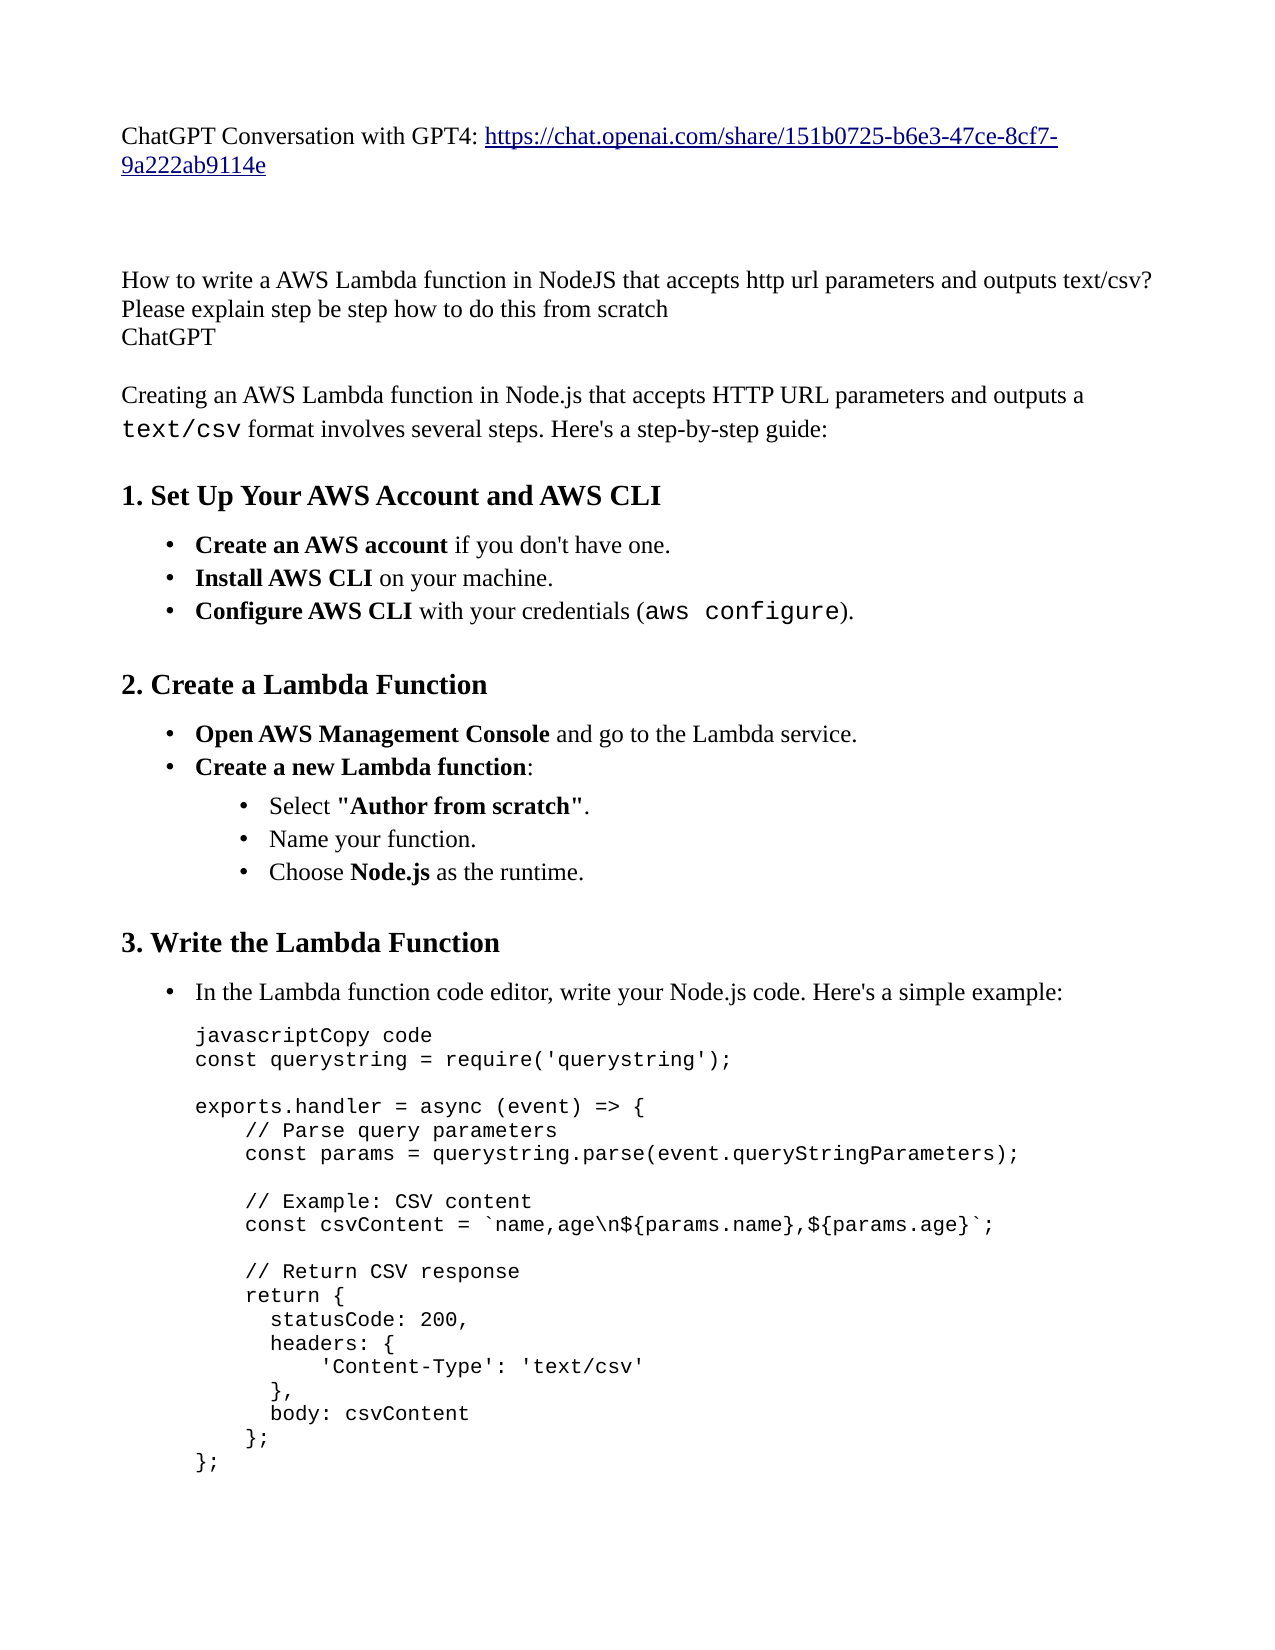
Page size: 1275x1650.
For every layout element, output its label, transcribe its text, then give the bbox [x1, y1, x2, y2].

list // Parse query parameters [162, 1120, 1157, 1143]
list return { [162, 1285, 1157, 1309]
list Install AWS CLI on your machine. [162, 560, 1157, 592]
list exports.handler = async (event) => { [162, 1096, 1157, 1120]
list Choose Node.js as the runtime. [236, 854, 1157, 889]
list javascriptCopy code [162, 1022, 1157, 1049]
list Create a new Lambda function: [162, 749, 1157, 784]
list Configure AWS CLI with your credentials (aws configure). [162, 593, 1157, 630]
list const params = querystring.parse(event.queryStringParameters); [162, 1143, 1157, 1167]
list statusCode: 200, [162, 1309, 1157, 1332]
text ChatGPT Conversation with GPT4: https://chat.openai.com/share/151b0725-b6e3-47ce-8cf7-9a222ab9114e [118, 118, 1157, 179]
list // Example: CSV content [162, 1191, 1157, 1214]
list 'Content-Type': 'text/csv' [162, 1356, 1157, 1380]
list Select "Author from scratch". [236, 788, 1157, 820]
subtitle 2. Create a Lambda Function [118, 664, 1157, 703]
subtitle 1. Set Up Your AWS Account and AWS CLI [118, 475, 1157, 515]
list }; [162, 1451, 1157, 1477]
list headers: { [162, 1332, 1157, 1356]
list In the Lambda function code editor, write your Node.js code. Here's a simple example: [162, 974, 1157, 1006]
list Open AWS Management Console and go to the Lambda service. [162, 716, 1157, 748]
list }; [162, 1427, 1157, 1451]
list Create an AWS account if you don't have one. [162, 527, 1157, 559]
text ChatGPT [118, 322, 1157, 351]
list // Return CSV response [162, 1262, 1157, 1285]
list body: csvContent [162, 1403, 1157, 1427]
list const querystring = require('querystring'); [162, 1049, 1157, 1072]
text How to write a AWS Lambda function in NodeJS that accepts http url parameters and outputs text/csv? Please explain step be step how to do this from scratch [118, 265, 1157, 322]
text Creating an AWS Lambda function in Node.js that accepts HTTP URL parameters and outputs a text/csv format involves several steps. Here's a step-by-step guide: [118, 378, 1157, 444]
list Name your function. [236, 821, 1157, 853]
list }, [162, 1380, 1157, 1403]
list const csvContent = `name,age\n${params.name},${params.age}`; [162, 1214, 1157, 1238]
subtitle 3. Write the Lambda Function [118, 922, 1157, 962]
